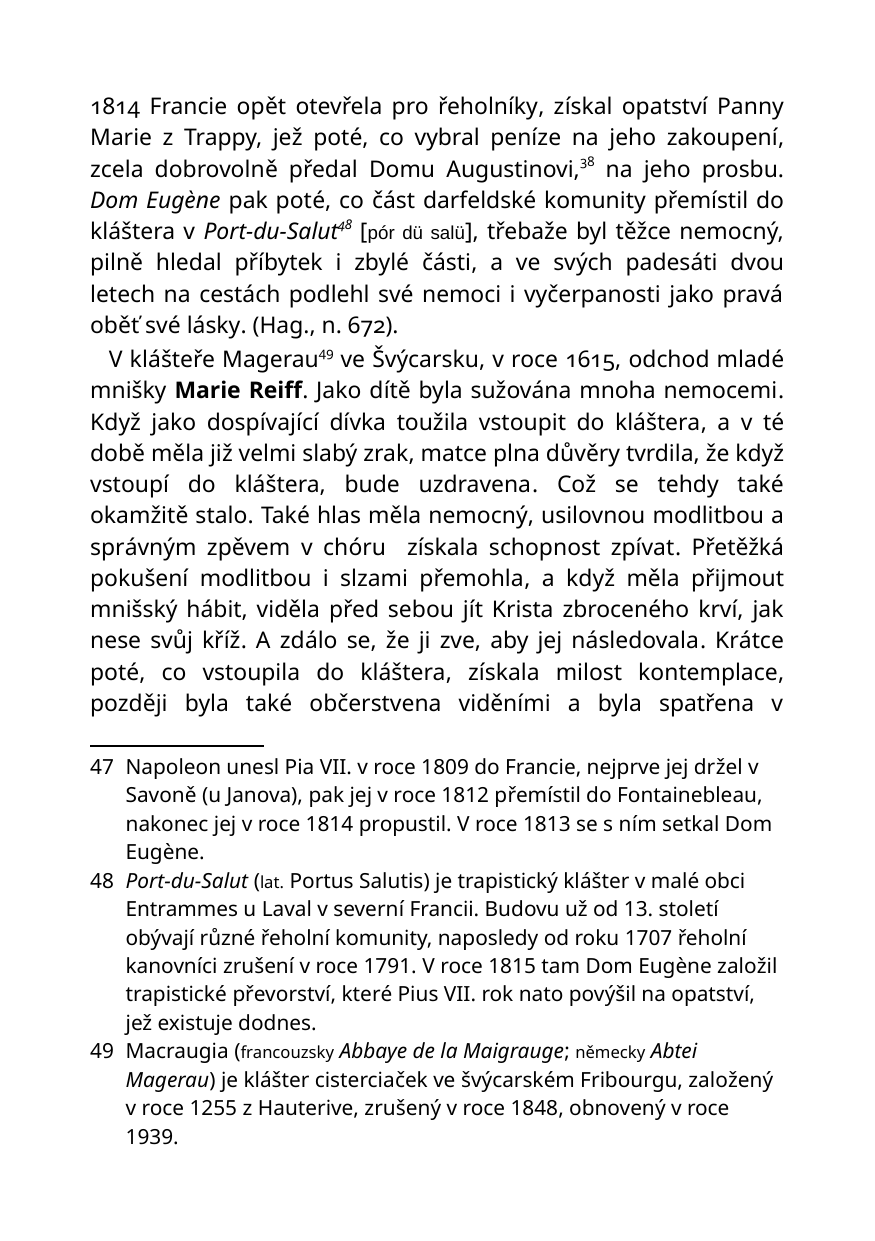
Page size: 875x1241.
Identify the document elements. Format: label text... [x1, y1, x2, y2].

text Macraugia (francouzsky Abbaye de la Maigrauge; německy Abtei Magerau) je klášter cisterciaček ve švýcarském Fribourgu, založený v roce 1255 z Hauterive, zrušený v roce 1848, obnovený v roce 1939. [90, 1036, 784, 1150]
text 1814 Francie opět otevřela pro řeholníky, získal opatství Panny Marie z Trappy, jež poté, co vybral peníze na jeho zakoupení, zcela dobrovolně předal Domu Augustinovi,38 na jeho prosbu. Dom Eugène pak poté, co část darfeldské komunity přemístil do kláštera v Port-du-Salut [pór dü salü], třebaže byl těžce nemocný, pilně hledal příbytek i zbylé části, a ve svých padesáti dvou letech na cestách podlehl své nemoci i vyčerpanosti jako pravá oběť své lásky. (Hag., n. 672). [90, 90, 784, 340]
text Napoleon unesl Pia VII. v roce 1809 do Francie, nejprve jej držel v Savoně (u Janova), pak jej v roce 1812 přemístil do Fontainebleau, nakonec jej v roce 1814 propustil. V roce 1813 se s ním setkal Dom Eugène. [90, 752, 784, 866]
text V klášteře Magerau ve Švýcarsku, v roce 1615, odchod mladé mnišky Marie Reiff. Jako dítě byla sužována mnoha nemocemi. Když jako dospívající dívka toužila vstoupit do kláštera, a v té době měla již velmi slabý zrak, matce plna důvěry tvrdila, že když vstoupí do kláštera, bude uzdravena. Což se tehdy také okamžitě stalo. Také hlas měla nemocný, usilovnou modlitbou a správným zpěvem v chóru získala schopnost zpívat. Přetěžká pokušení modlitbou i slzami přemohla, a když měla přijmout mnišský hábit, viděla před sebou jít Krista zbroceného krví, jak nese svůj kříž. A zdálo se, že ji zve, aby jej následovala. Krátce poté, co vstoupila do kláštera, získala milost kontemplace, později byla také občerstvena viděními a byla spatřena v [90, 343, 784, 718]
text Port-du-Salut (lat. Portus Salutis) je trapistický klášter v malé obci Entrammes u Laval v severní Francii. Budovu už od 13. století obývají různé řeholní komunity, naposledy od roku 1707 řeholní kanovníci zrušení v roce 1791. V roce 1815 tam Dom Eugène založil trapistické převorství, které Pius VII. rok nato povýšil na opatství, jež existuje dodnes. [90, 866, 784, 1036]
